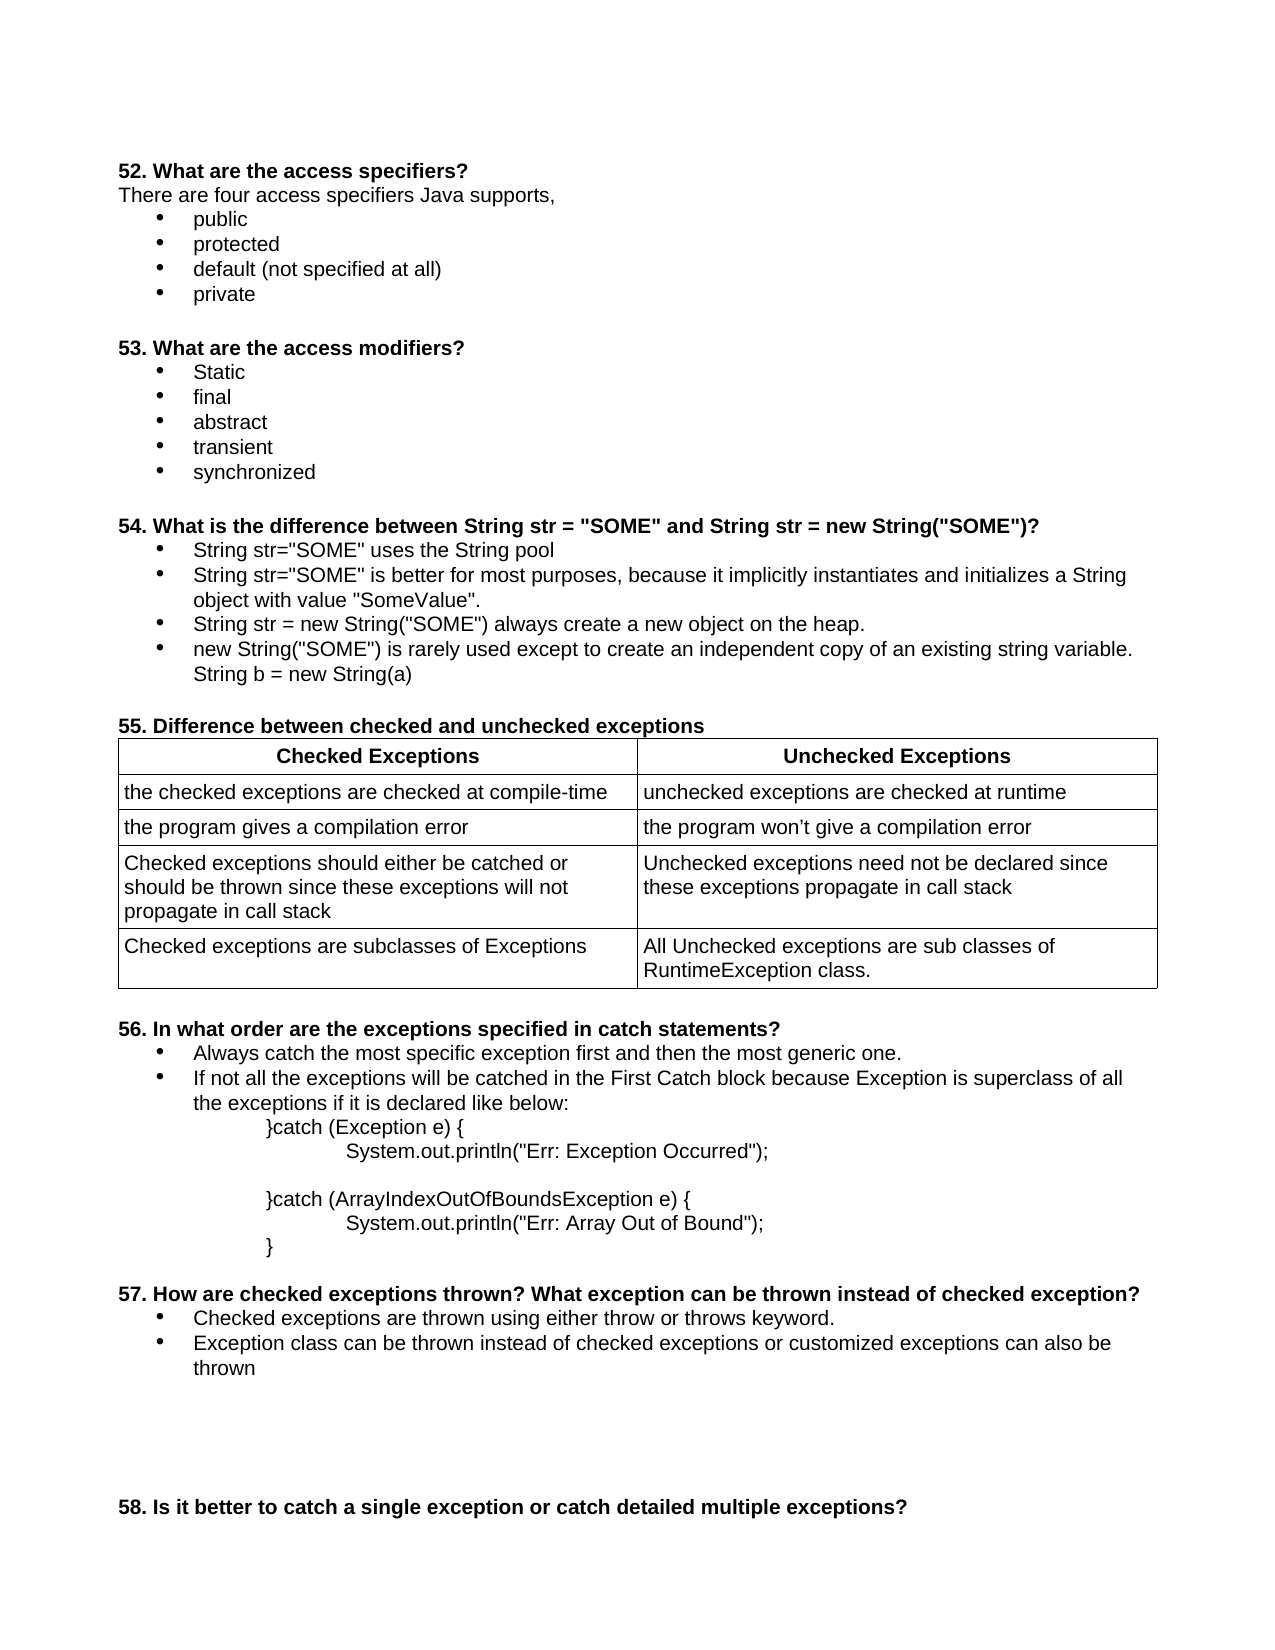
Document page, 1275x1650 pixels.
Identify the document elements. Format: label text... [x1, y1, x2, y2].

list final [156, 385, 1157, 410]
list Checked exceptions are thrown using either throw or throws keyword. [156, 1306, 1157, 1331]
list String str="SOME" uses the String pool [156, 538, 1157, 563]
table_cell All Unchecked exceptions are sub classes of RuntimeException class. [638, 929, 1157, 988]
table_header Checked Exceptions [119, 739, 637, 774]
list new String("SOME") is rarely used except to create an independent copy of an existing string variable. String b = new String(a) [156, 637, 1157, 686]
table_cell the program gives a compilation error [119, 810, 637, 845]
text }catch (ArrayIndexOutOfBoundsException e) { [118, 1186, 1157, 1210]
text 55. Difference between checked and unchecked exceptions [118, 714, 1157, 738]
table_cell Unchecked exceptions need not be declared since these exceptions propagate in call stack [638, 846, 1157, 928]
list Always catch the most specific exception first and then the most generic one. [156, 1041, 1157, 1066]
text 57. How are checked exceptions thrown? What exception can be thrown instead of checked exception? [118, 1282, 1157, 1306]
list private [156, 282, 1157, 307]
list protected [156, 232, 1157, 257]
list transient [156, 435, 1157, 460]
table_cell Checked exceptions are subclasses of Exceptions [119, 929, 637, 988]
list synchronized [156, 460, 1157, 485]
text 53. What are the access modifiers? [118, 336, 1157, 360]
text }catch (Exception e) { [118, 1114, 1157, 1138]
table_cell Checked exceptions should either be catched or should be thrown since these exceptions will not propagate in call stack [119, 846, 637, 928]
list If not all the exceptions will be catched in the First Catch block because Exception is superclass of all the exceptions if it is declared like below: [156, 1066, 1157, 1114]
text 58. Is it better to catch a single exception or catch detailed multiple exceptions? [118, 1495, 1157, 1519]
text 56. In what order are the exceptions specified in catch statements? [118, 1017, 1157, 1041]
text } [118, 1234, 1157, 1258]
list public [156, 207, 1157, 232]
list String str="SOME" is better for most purposes, because it implicitly instantiates and initializes a String object with value "SomeValue". [156, 563, 1157, 612]
table_cell the program won’t give a compilation error [638, 810, 1157, 845]
table_cell unchecked exceptions are checked at runtime [638, 775, 1157, 809]
table_cell the checked exceptions are checked at compile-time [119, 775, 637, 809]
list Exception class can be thrown instead of checked exceptions or customized exceptions can also be thrown [156, 1331, 1157, 1380]
text 54. What is the difference between String str = "SOME" and String str = new String("SOME")? [118, 514, 1157, 538]
list String str = new String("SOME") always create a new object on the heap. [156, 612, 1157, 637]
table_header Unchecked Exceptions [638, 739, 1157, 774]
list default (not specified at all) [156, 257, 1157, 282]
list Static [156, 360, 1157, 385]
text System.out.println("Err: Exception Occurred"); [118, 1138, 1157, 1162]
text 52. What are the access specifiers? [118, 159, 1157, 183]
text There are four access specifiers Java supports, [118, 183, 1157, 207]
text System.out.println("Err: Array Out of Bound"); [118, 1210, 1157, 1234]
list abstract [156, 410, 1157, 435]
